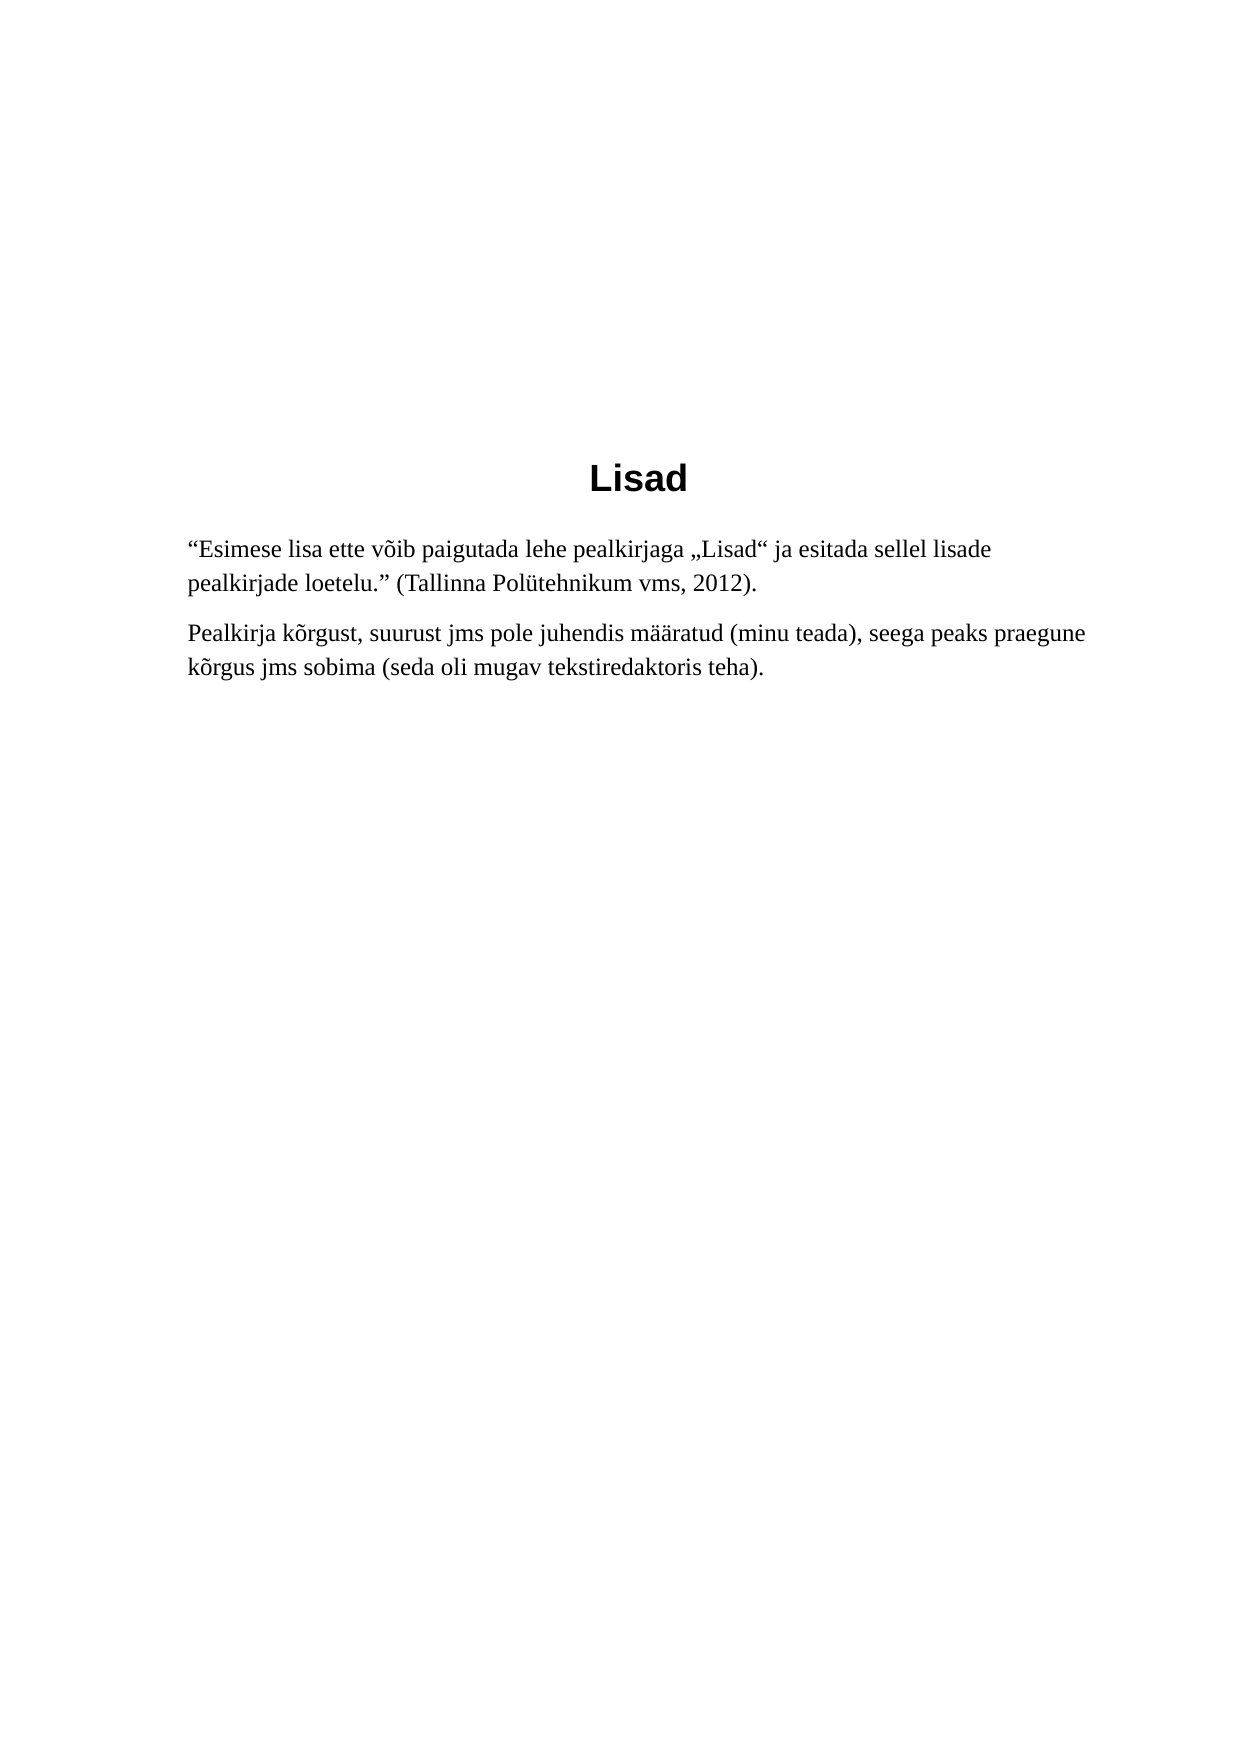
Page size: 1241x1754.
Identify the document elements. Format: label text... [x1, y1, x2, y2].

text “Esimese lisa ette võib paigutada lehe pealkirjaga „Lisad“ ja esitada sellel lisade pealkirjade loetelu.” (Tallinna Polütehnikum vms, 2012). [187, 534, 1090, 597]
subtitle Lisad [187, 456, 1090, 500]
text Pealkirja kõrgust, suurust jms pole juhendis määratud (minu teada), seega peaks praegune kõrgus jms sobima (seda oli mugav tekstiredaktoris teha). [187, 618, 1090, 681]
